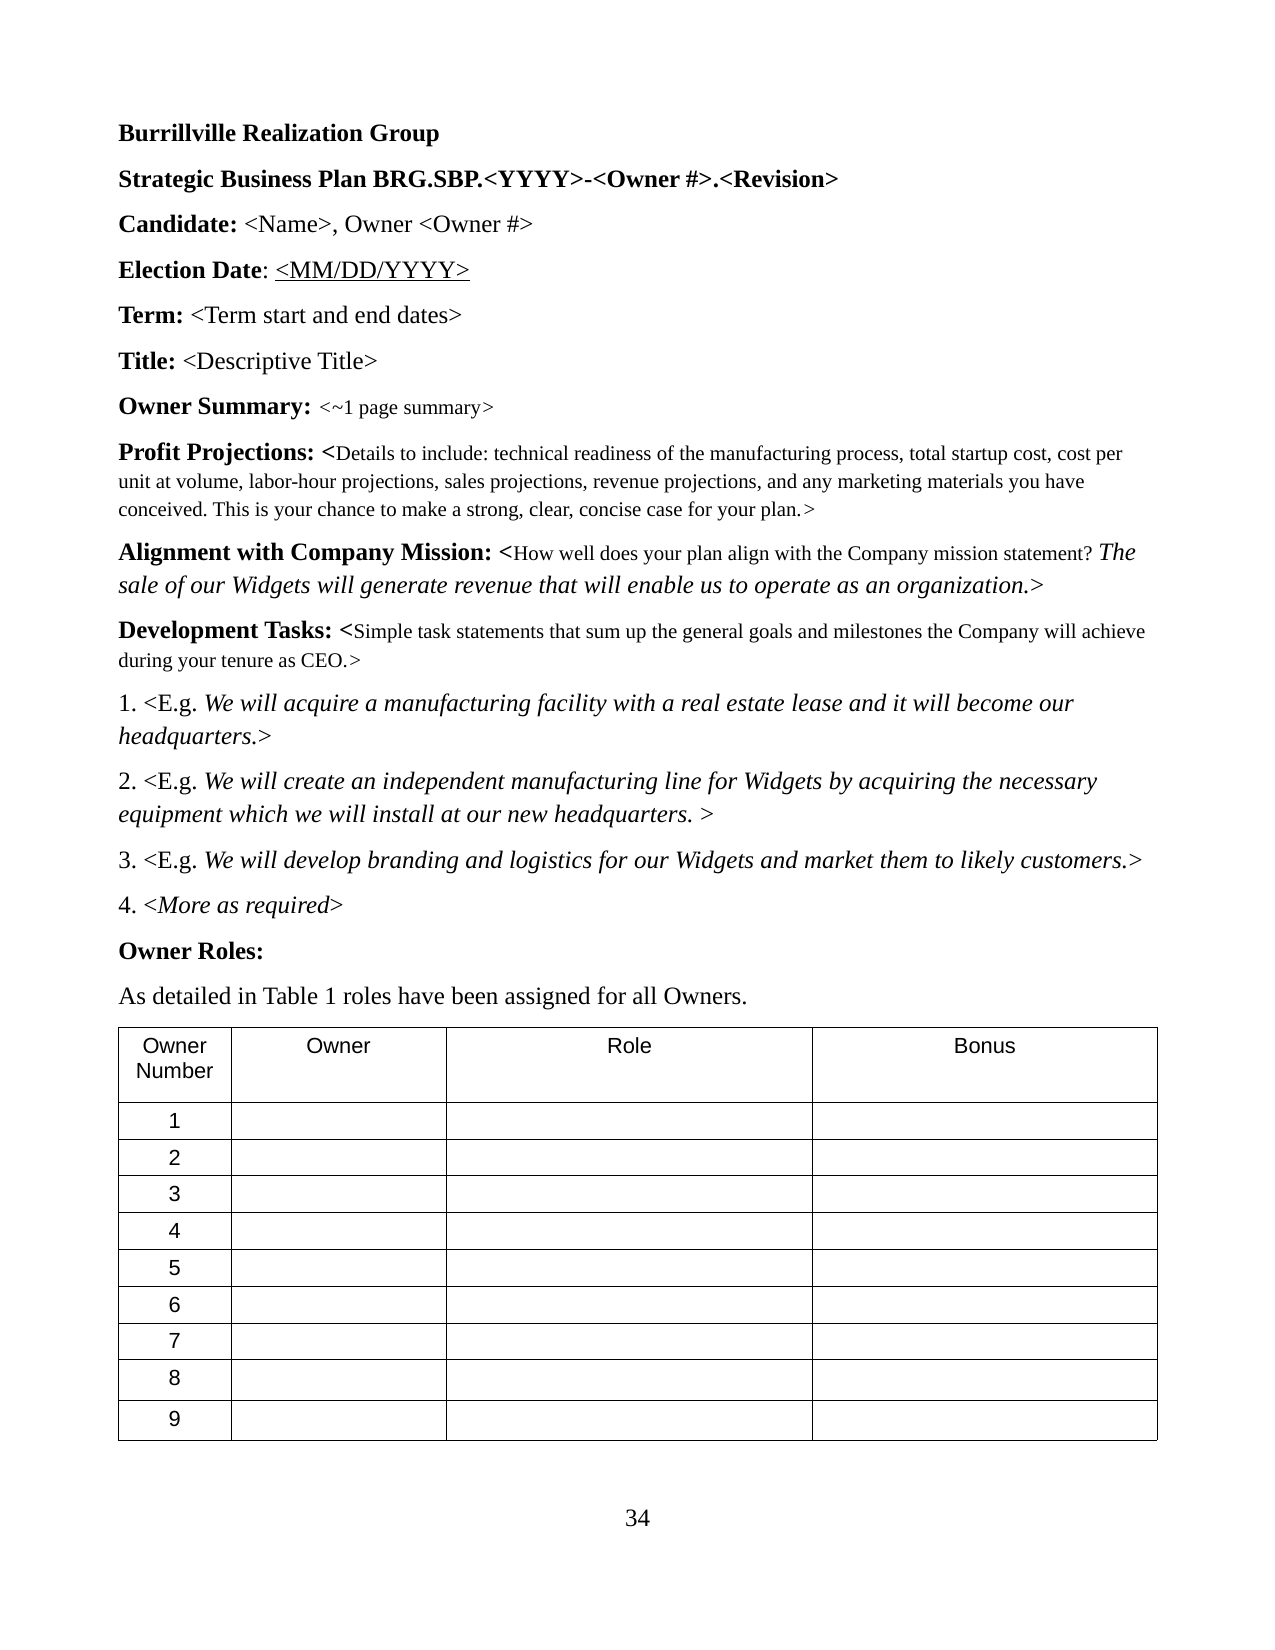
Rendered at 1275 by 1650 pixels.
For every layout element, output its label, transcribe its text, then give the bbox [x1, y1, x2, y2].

table_cell [447, 1401, 812, 1440]
table_cell [232, 1401, 446, 1440]
table_cell [813, 1250, 1157, 1286]
table_header Role [447, 1028, 812, 1102]
text Alignment with Company Mission: <How well does your plan align with the Company mission statement? The sale of our Widgets will generate revenue that will enable us to operate as an organization.> [118, 537, 1157, 598]
text 1. <E.g. We will acquire a manufacturing facility with a real estate lease and it will become our headquarters.> [118, 688, 1157, 749]
table_cell [232, 1360, 446, 1399]
table_cell [232, 1213, 446, 1249]
table_cell 1 [119, 1103, 231, 1139]
table_cell [447, 1287, 812, 1322]
table_cell [447, 1213, 812, 1249]
table_cell [232, 1176, 446, 1212]
table_cell [813, 1401, 1157, 1440]
table_cell [232, 1324, 446, 1359]
table_cell [447, 1103, 812, 1139]
table_cell [447, 1360, 812, 1399]
text Profit Projections: <Details to include: technical readiness of the manufacturing process, total startup cost, cost per unit at volume, labor-hour projections, sales projections, revenue projections, and any marketing materials you have conceived. This is your chance to make a strong, clear, concise case for your plan.> [118, 437, 1157, 521]
table_cell 8 [119, 1360, 231, 1399]
text Owner Roles: [118, 936, 1157, 964]
table_cell [447, 1176, 812, 1212]
text Development Tasks: <Simple task statements that sum up the general goals and milestones the Company will achieve during your tenure as CEO.> [118, 615, 1157, 672]
table_cell [813, 1176, 1157, 1212]
table_header Owner [232, 1028, 446, 1102]
text Title: <Descriptive Title> [118, 346, 1157, 374]
table_cell 5 [119, 1250, 231, 1286]
text Strategic Business Plan BRG.SBP.<YYYY>-<Owner #>.<Revision> [118, 164, 1157, 192]
table_cell [813, 1360, 1157, 1399]
table_cell [232, 1250, 446, 1286]
table_header Bonus [813, 1028, 1157, 1102]
table_cell 4 [119, 1213, 231, 1249]
table_cell 3 [119, 1176, 231, 1212]
table_cell [447, 1140, 812, 1175]
text 2. <E.g. We will create an independent manufacturing line for Widgets by acquiring the necessary equipment which we will install at our new headquarters. > [118, 766, 1157, 828]
table_cell 7 [119, 1324, 231, 1359]
table_cell [813, 1103, 1157, 1139]
table_cell 9 [119, 1401, 231, 1440]
text Owner Summary: <~1 page summary> [118, 391, 1157, 420]
text 4. <More as required> [118, 890, 1157, 919]
table_cell [813, 1324, 1157, 1359]
table_cell [447, 1324, 812, 1359]
table_header Owner Number [119, 1028, 231, 1102]
table_cell [813, 1213, 1157, 1249]
text As detailed in Table 1 roles have been assigned for all Owners. [118, 981, 1157, 1010]
text 3. <E.g. We will develop branding and logistics for our Widgets and market them to likely customers.> [118, 845, 1157, 873]
table_cell [232, 1103, 446, 1139]
table_cell [813, 1140, 1157, 1175]
table_cell 6 [119, 1287, 231, 1322]
table_cell 2 [119, 1140, 231, 1175]
text Term: <Term start and end dates> [118, 300, 1157, 329]
table_cell [447, 1250, 812, 1286]
text Candidate: <Name>, Owner <Owner #> [118, 209, 1157, 238]
text Election Date: <MM/DD/YYYY> [118, 255, 1157, 283]
table_cell [232, 1140, 446, 1175]
table_cell [813, 1287, 1157, 1322]
text Burrillville Realization Group [118, 118, 1157, 147]
table_cell [232, 1287, 446, 1322]
